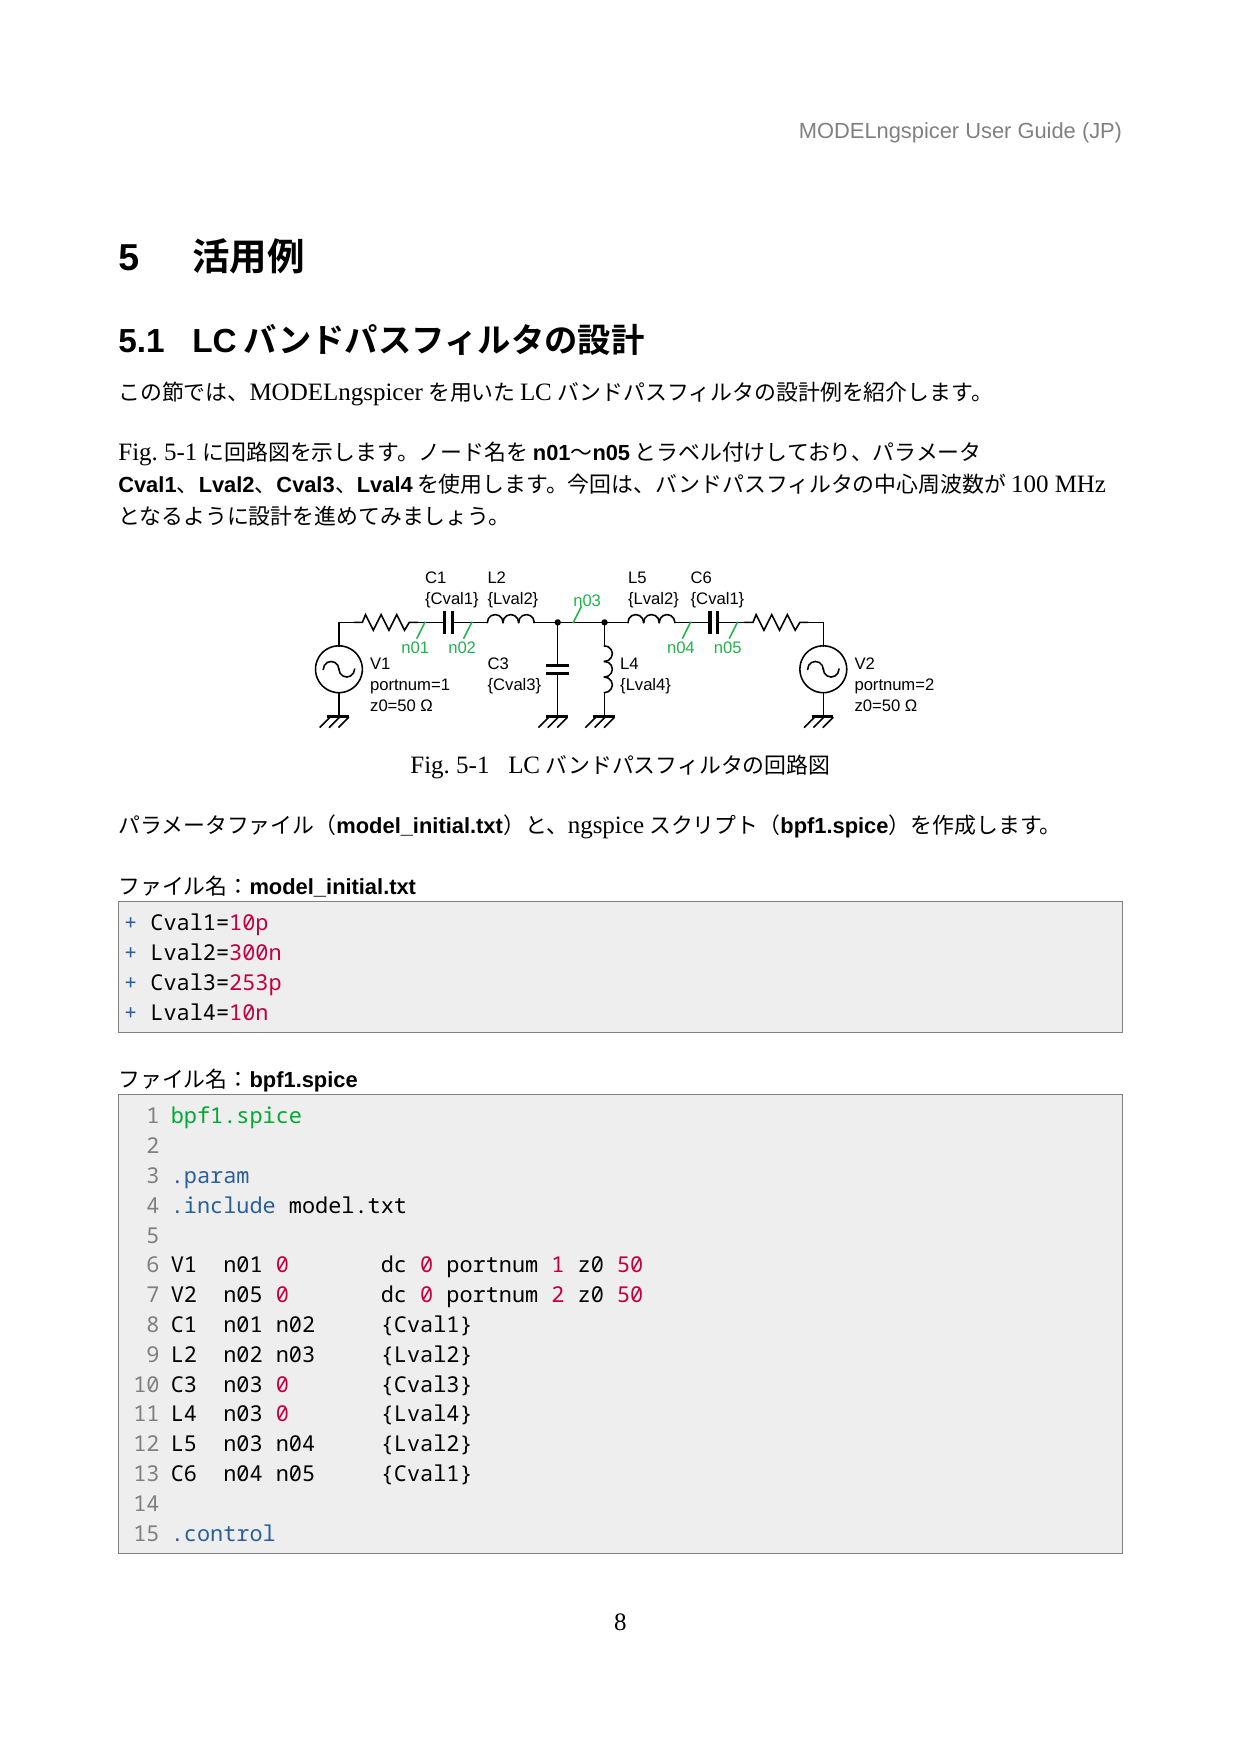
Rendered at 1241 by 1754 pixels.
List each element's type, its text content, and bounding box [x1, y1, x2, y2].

subtitle 活用例 [118, 227, 1122, 281]
text ファイル名：bpf1.spice [118, 1062, 1122, 1094]
text Fig. 5-1に回路図を示します。ノード名をn01〜n05とラベル付けしており、パラメータCval1、Lval2、Cval3、Lval4を使用します。今回は、バンドパスフィルタの中心周波数が 100 MHz となるように設計を進めてみましょう。 [118, 435, 1122, 530]
text この節では、MODELngspicerを用いたLCバンドパスフィルタの設計例を紹介します。 [118, 375, 1122, 407]
table_header 1 2 3 4 5 6 7 8 9 10 11 12 13 14 15 [119, 1095, 165, 1553]
text Fig. 5-1 LCバンドパスフィルタの回路図 [118, 559, 1122, 780]
subtitle LCバンドパスフィルタの設計 [118, 314, 1122, 362]
table_header + Cval1=10p + Lval2=300n + Cval3=253p + Lval4=10n [119, 902, 1122, 1032]
table_header bpf1.spice .param .include model.txt V1 n01 0 dc 0 portnum 1 z0 50 V2 n05 0 dc 0 portnum 2 z0 50 C1 n01 n02 {Cval1} L2 n02 n03 {Lval2} C3 n03 0 {Cval3} L4 n03 0 {Lval4} L5 n03 n04 {Lval2} C6 n04 n05 {Cval1} .control [165, 1095, 1122, 1553]
text ファイル名：model_initial.txt [118, 869, 1122, 901]
text パラメータファイル（model_initial.txt）と、ngspiceスクリプト（bpf1.spice）を作成します。 [118, 808, 1122, 840]
